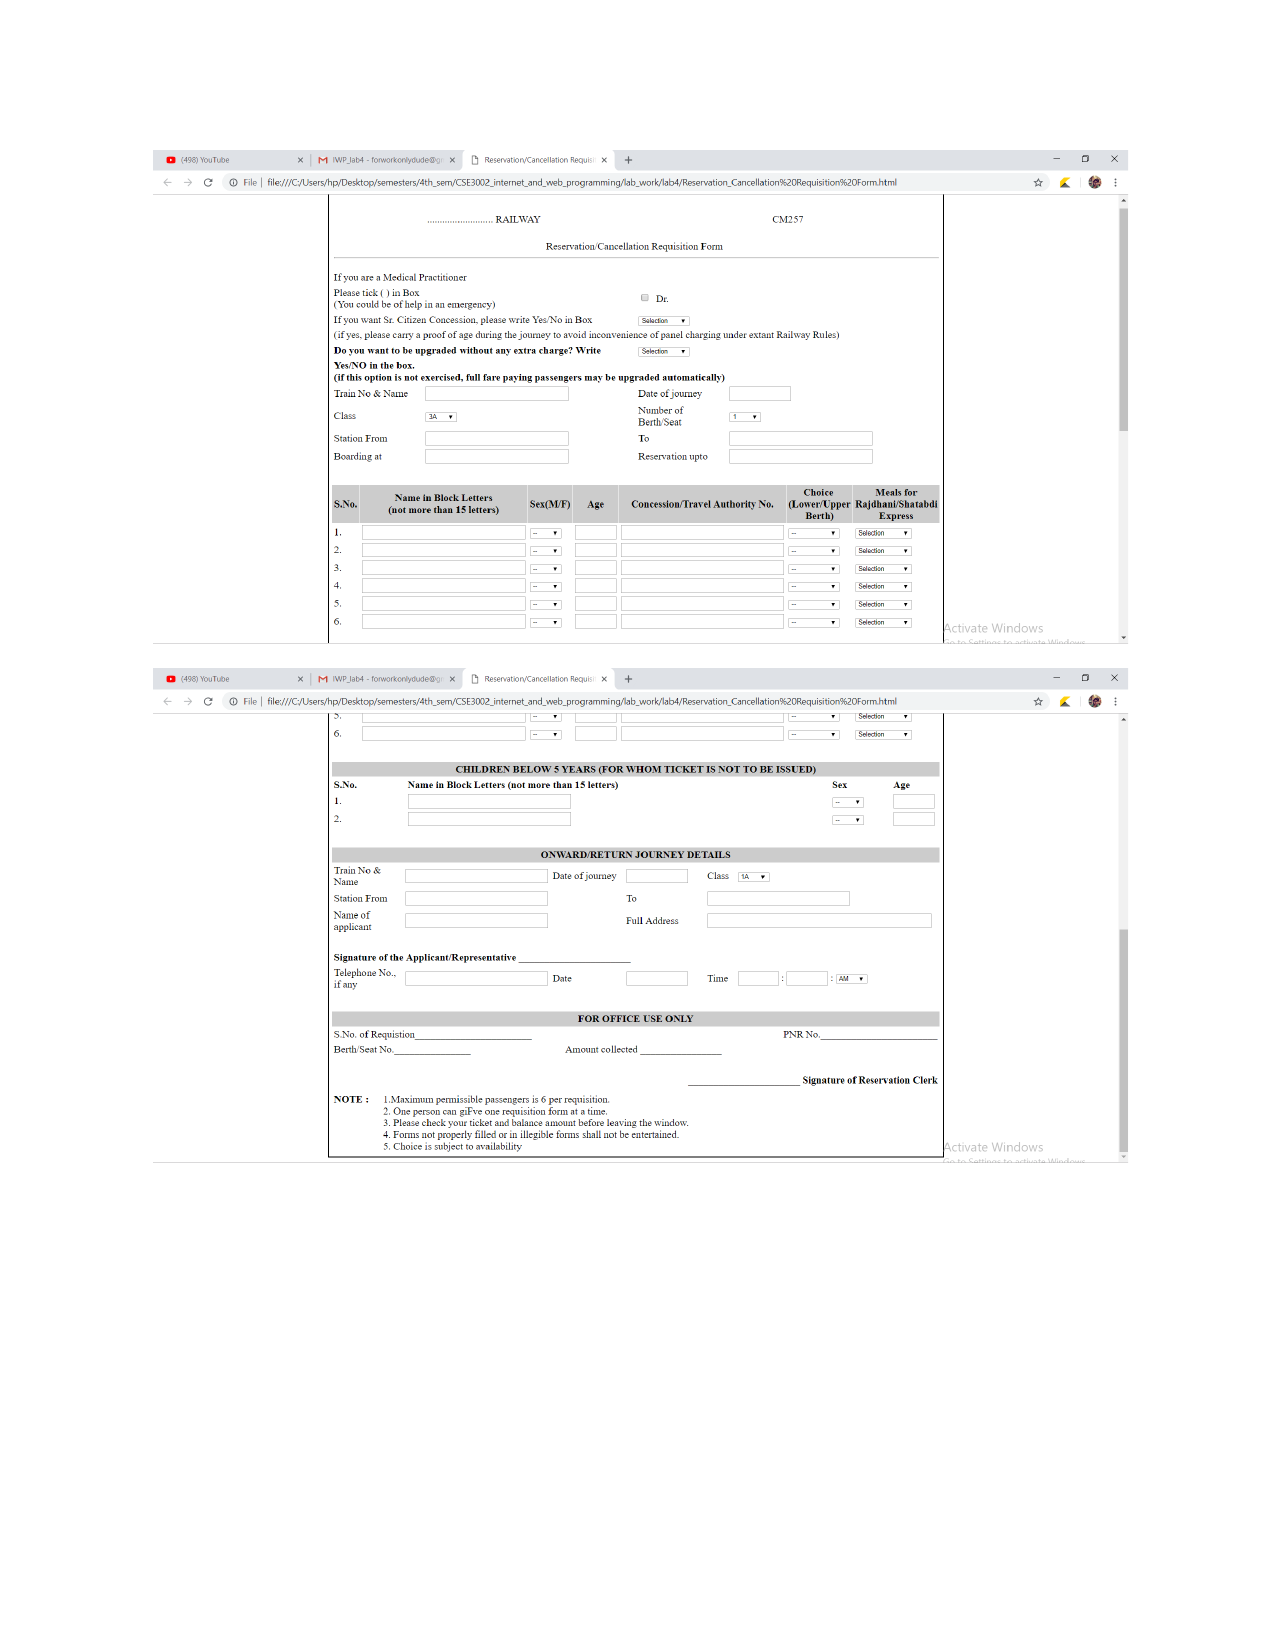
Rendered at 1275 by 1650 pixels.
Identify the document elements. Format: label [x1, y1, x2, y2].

picture [153, 150, 1129, 644]
picture [153, 668, 1129, 1163]
